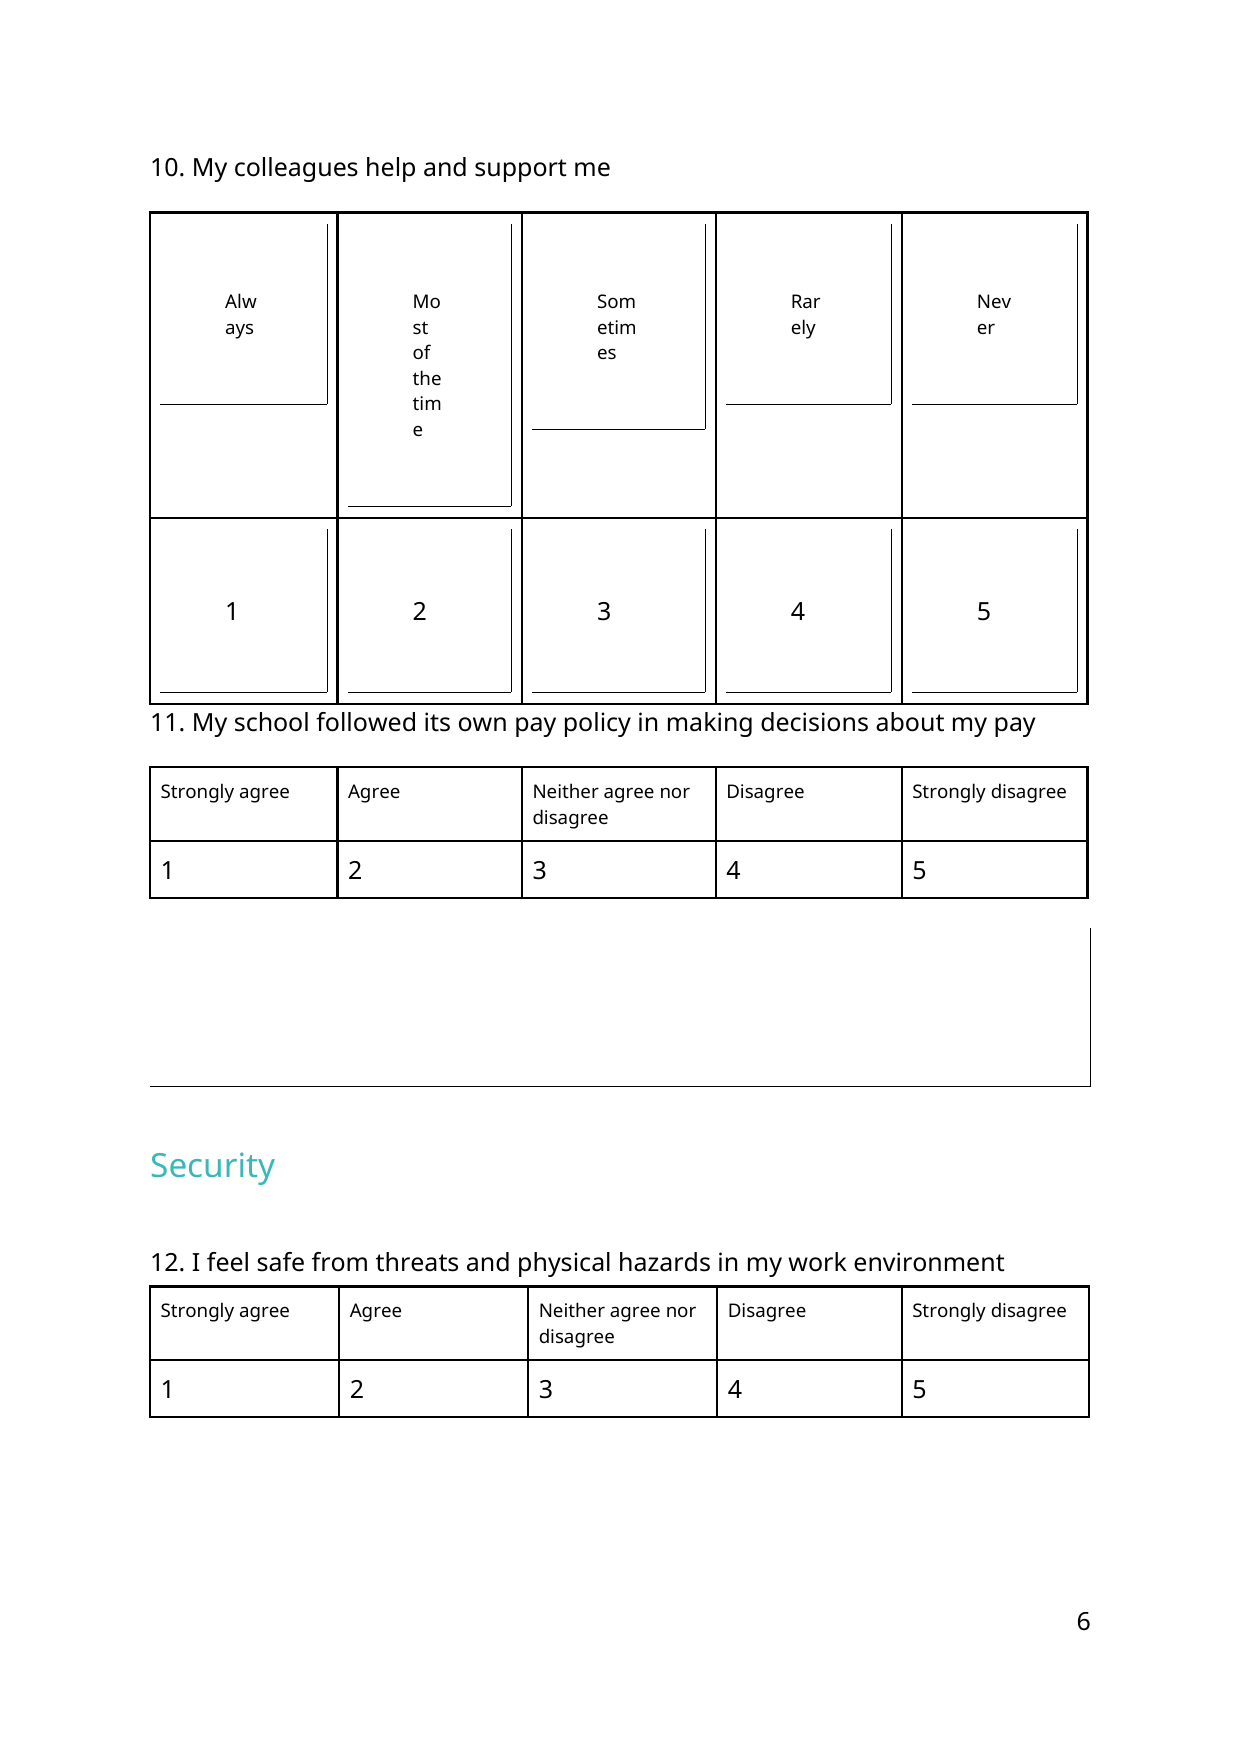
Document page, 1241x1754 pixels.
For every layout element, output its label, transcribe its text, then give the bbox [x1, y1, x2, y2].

table_header Agree [340, 1288, 527, 1359]
subtitle 11. My school followed its own pay policy in making decisions about my pay [150, 705, 1091, 739]
subtitle 10. My colleagues help and support me [150, 150, 1091, 184]
table_header Disagree [718, 1288, 901, 1359]
table_cell 3 [523, 519, 715, 703]
table_header Neither agree nor disagree [529, 1288, 716, 1359]
table_cell 1 [151, 519, 336, 703]
table_header Neither agree nor disagree [523, 768, 715, 840]
table_header Always [151, 214, 336, 517]
table_cell 5 [903, 519, 1086, 703]
table_cell 1 [151, 1361, 338, 1416]
table_cell 2 [339, 519, 521, 703]
table_cell 5 [903, 1361, 1088, 1416]
table_header Never [903, 214, 1086, 517]
table_cell 4 [717, 842, 901, 897]
table_cell 1 [151, 842, 336, 897]
table_header Most of the time [339, 214, 521, 517]
table_header Strongly agree [151, 768, 336, 840]
table_cell 2 [339, 842, 521, 897]
subtitle 12. I feel safe from threats and physical hazards in my work environment [150, 1245, 1091, 1279]
table_header Disagree [717, 768, 901, 840]
table_cell 2 [340, 1361, 527, 1416]
table_cell 3 [529, 1361, 716, 1416]
table_cell 3 [523, 842, 715, 897]
table_header Strongly agree [151, 1288, 338, 1359]
table_header Rarely [717, 214, 901, 517]
table_cell 4 [717, 519, 901, 703]
table_header Strongly disagree [903, 1288, 1088, 1359]
table_header Strongly disagree [903, 768, 1086, 840]
table_cell 5 [903, 842, 1086, 897]
table_cell 4 [718, 1361, 901, 1416]
table_header Agree [339, 768, 521, 840]
title Security [150, 1142, 1091, 1187]
table_header Sometimes [523, 214, 715, 517]
